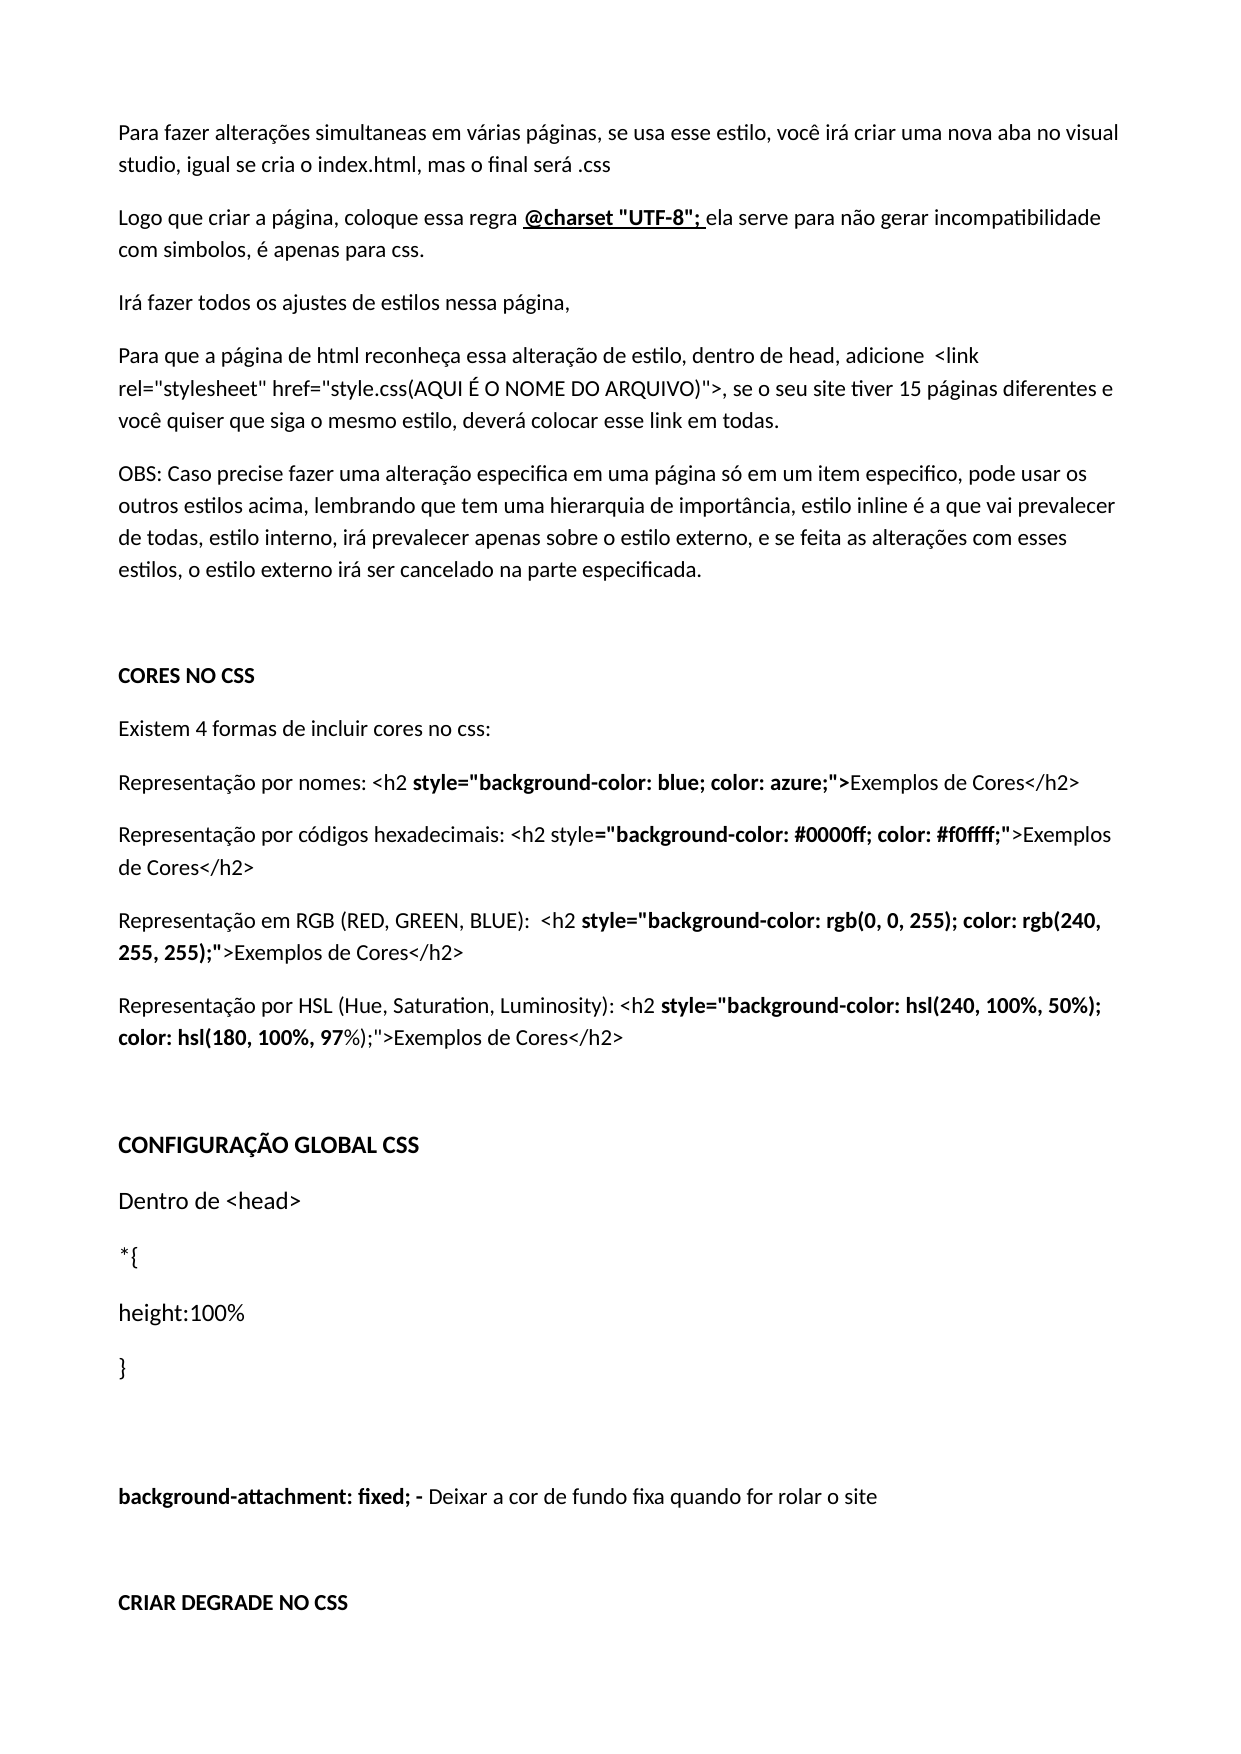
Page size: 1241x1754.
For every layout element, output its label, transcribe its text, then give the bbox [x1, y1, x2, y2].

text Representação em RGB (RED, GREEN, BLUE): <h2 style="background-color: rgb(0, 0, 255); color: rgb(240, 255, 255);">Exemplos de Cores</h2> [118, 906, 1122, 966]
text Representação por nomes: <h2 style="background-color: blue; color: azure;">Exemplos de Cores</h2> [118, 768, 1122, 796]
text height:100% [118, 1297, 1122, 1327]
text OBS: Caso precise fazer uma alteração especifica em uma página só em um item especifico, pode usar os outros estilos acima, lembrando que tem uma hierarquia de importância, estilo inline é a que vai prevalecer de todas, estilo interno, irá prevalecer apenas sobre o estilo externo, e se feita as alterações com esses estilos, o estilo externo irá ser cancelado na parte especificada. [118, 459, 1122, 583]
text background-attachment: fixed; - Deixar a cor de fundo fixa quando for rolar o site [118, 1482, 1122, 1510]
text Irá fazer todos os ajustes de estilos nessa página, [118, 288, 1122, 317]
text Representação por HSL (Hue, Saturation, Luminosity): <h2 style="background-color: hsl(240, 100%, 50%); color: hsl(180, 100%, 97%);">Exemplos de Cores</h2> [118, 991, 1122, 1051]
text Existem 4 formas de incluir cores no css: [118, 714, 1122, 743]
text CORES NO CSS [118, 662, 1122, 689]
text Logo que criar a página, coloque essa regra @charset "UTF-8"; ela serve para não gerar incompatibilidade com simbolos, é apenas para css. [118, 203, 1122, 263]
text Para que a página de html reconheça essa alteração de estilo, dentro de head, adicione <link rel="stylesheet" href="style.css(AQUI É O NOME DO ARQUIVO)">, se o seu site tiver 15 páginas diferentes e você quiser que siga o mesmo estilo, deverá colocar esse link em todas. [118, 342, 1122, 434]
text Para fazer alterações simultaneas em várias páginas, se usa esse estilo, você irá criar uma nova aba no visual studio, igual se cria o index.html, mas o final será .css [118, 118, 1122, 178]
text CRIAR DEGRADE NO CSS [118, 1588, 1122, 1616]
text Representação por códigos hexadecimais: <h2 style="background-color: #0000ff; color: #f0ffff;">Exemplos de Cores</h2> [118, 821, 1122, 881]
text *{ [118, 1241, 1122, 1271]
text Dentro de <head> [118, 1185, 1122, 1216]
text } [118, 1353, 1122, 1383]
text CONFIGURAÇÃO GLOBAL CSS [118, 1129, 1122, 1160]
